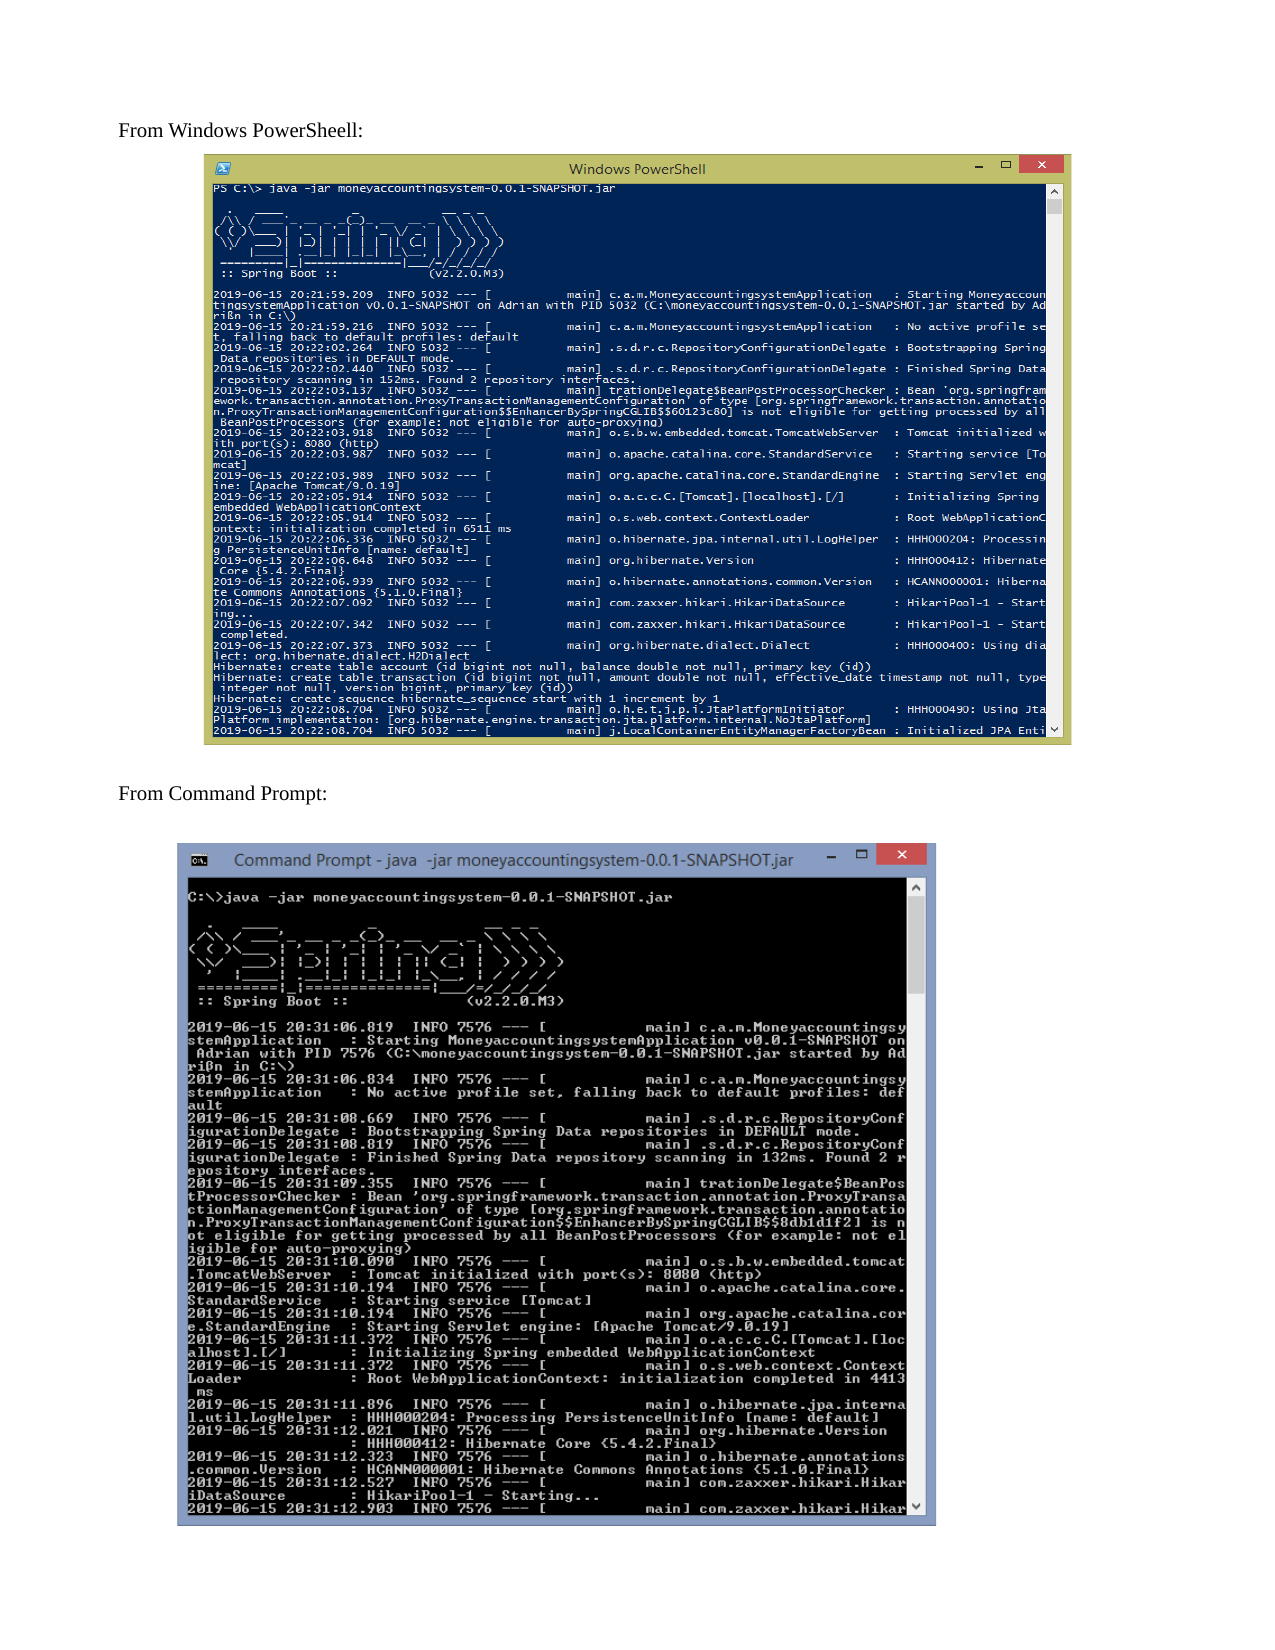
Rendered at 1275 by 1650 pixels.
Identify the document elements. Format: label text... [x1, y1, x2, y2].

picture [203, 154, 1072, 745]
text From Command Prompt: [118, 781, 1157, 834]
picture [177, 843, 937, 1526]
text From Windows PowerSheell: [118, 118, 1157, 142]
